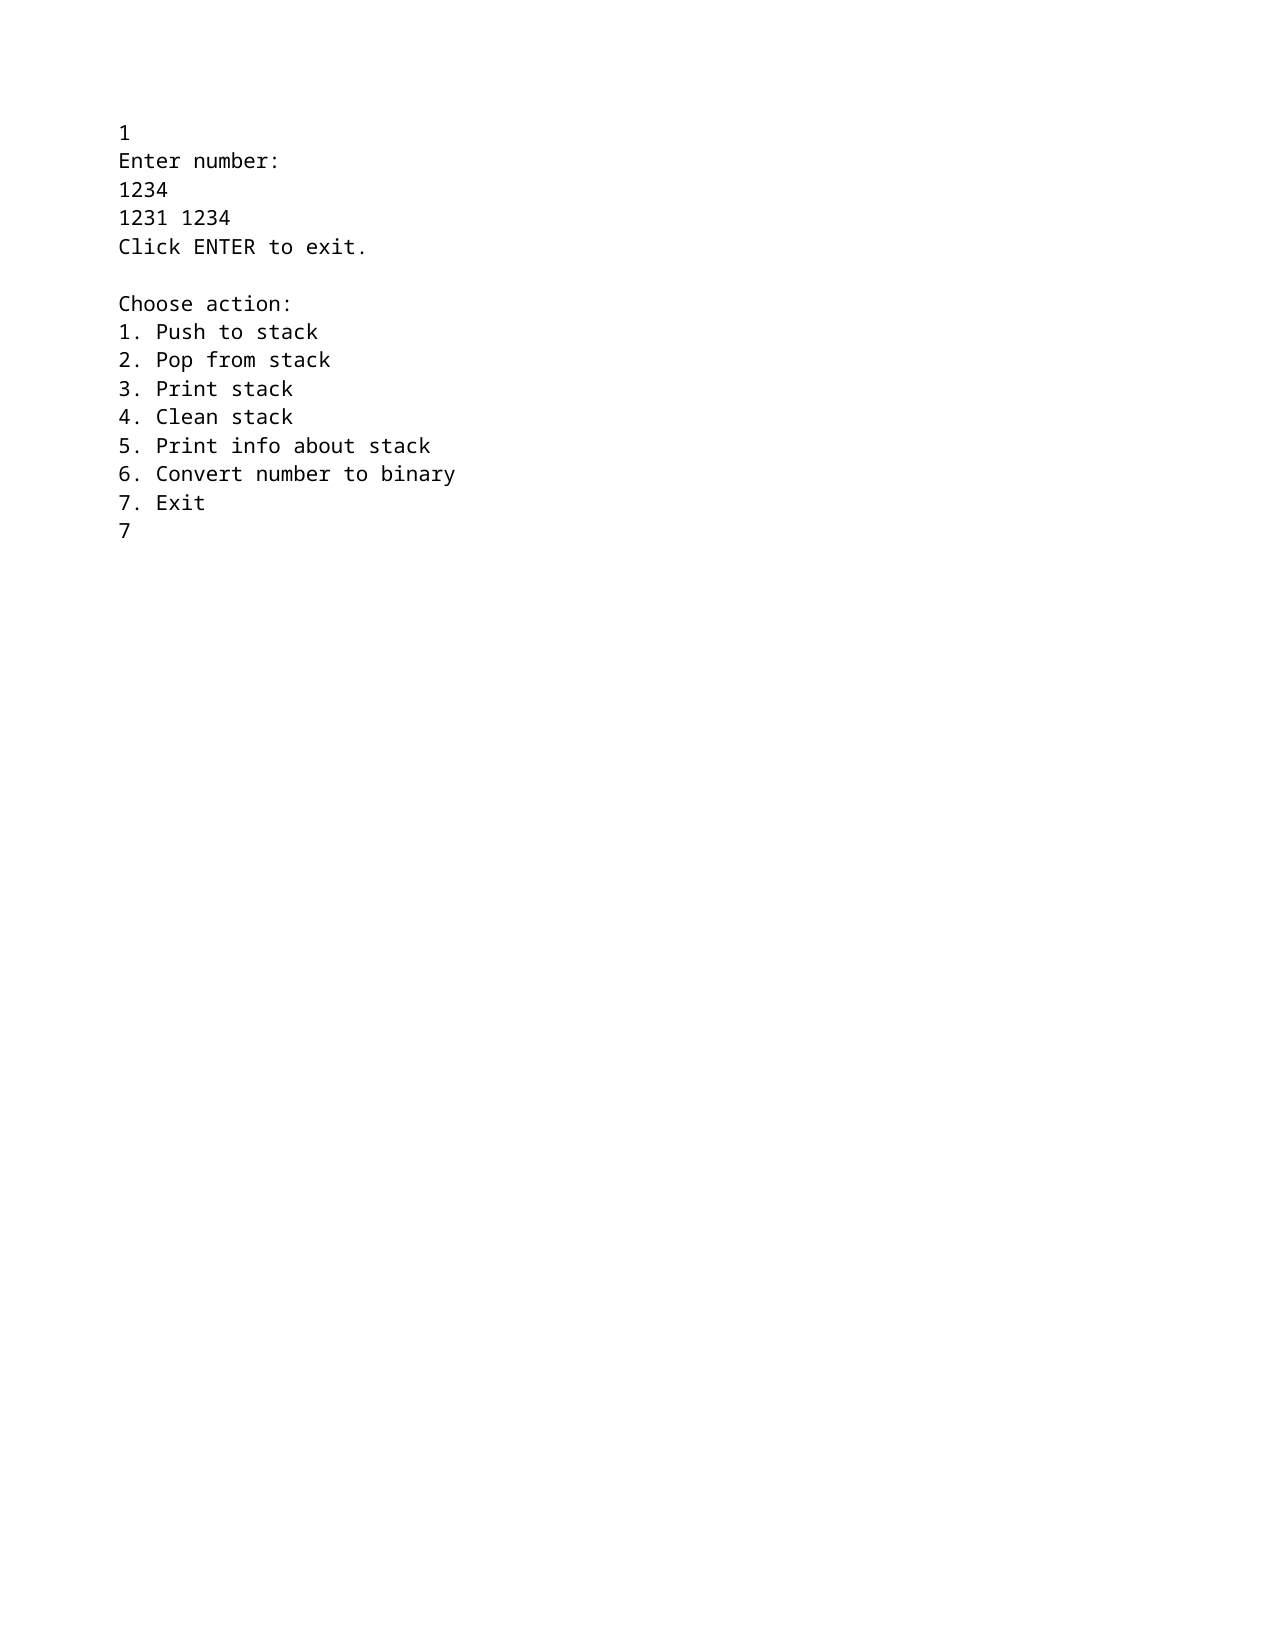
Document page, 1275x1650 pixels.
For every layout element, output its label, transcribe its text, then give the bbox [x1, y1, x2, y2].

text 2. Pop from stack [118, 346, 1157, 374]
text 7 [118, 516, 1157, 545]
text 1231 1234 [118, 203, 1157, 232]
text Click ENTER to exit. [118, 232, 1157, 260]
text 6. Convert number to binary [118, 459, 1157, 488]
text Choose action: [118, 289, 1157, 317]
text 4. Clean stack [118, 402, 1157, 431]
text 1234 [118, 175, 1157, 203]
text 1 [118, 118, 1157, 147]
text 7. Exit [118, 488, 1157, 516]
text Enter number: [118, 147, 1157, 175]
text 5. Print info about stack [118, 431, 1157, 459]
text 1. Push to stack [118, 317, 1157, 346]
text 3. Print stack [118, 374, 1157, 402]
